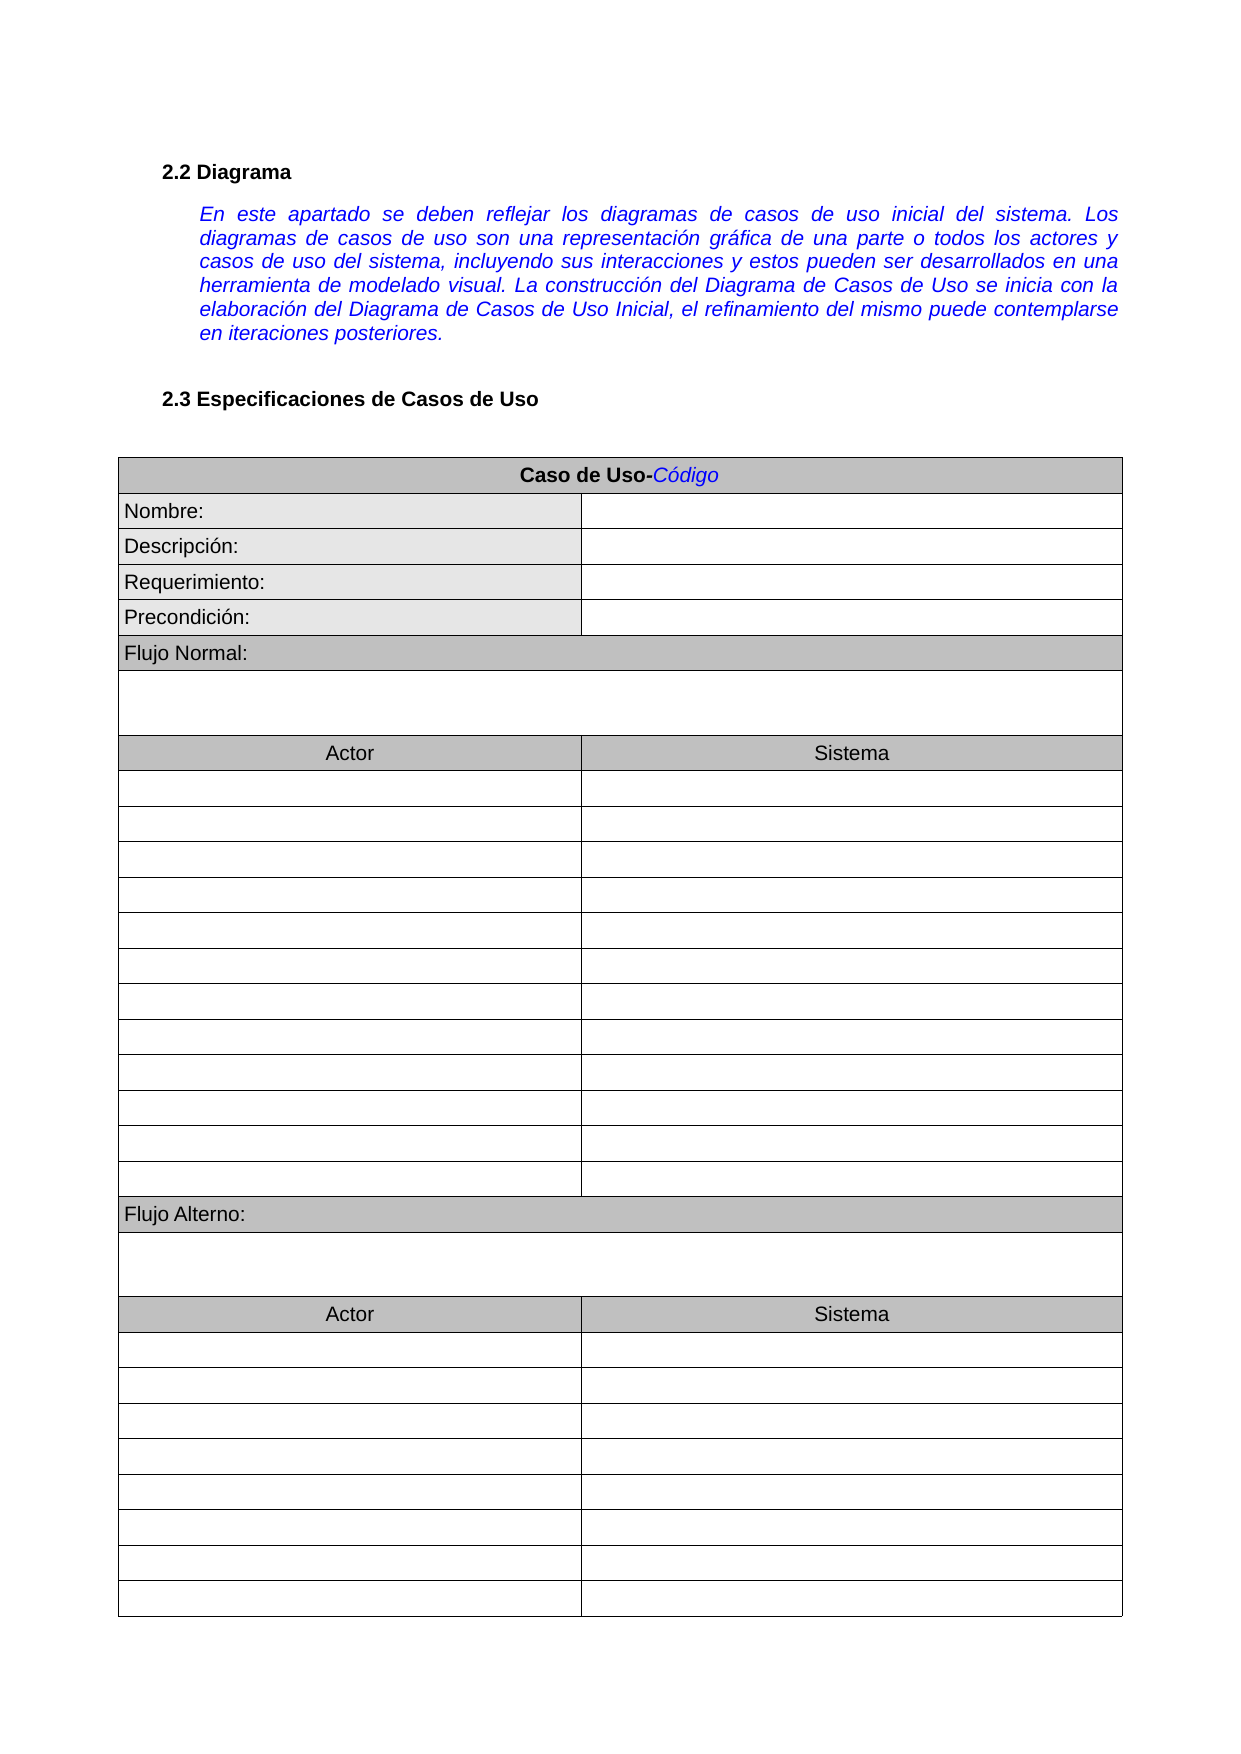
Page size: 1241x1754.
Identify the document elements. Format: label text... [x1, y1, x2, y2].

table_cell [582, 565, 1122, 599]
table_cell [119, 671, 1122, 735]
table_cell [582, 494, 1122, 528]
table_cell [119, 1368, 581, 1403]
table_cell [582, 1055, 1122, 1090]
text En este apartado se deben reflejar los diagramas de casos de uso inicial del sistema. Los diagramas de casos de uso son una representación gráfica de una parte o todos los actores y casos de uso del sistema, incluyendo sus interacciones y estos pueden ser desarrollados en una herramienta de modelado visual. La construcción del Diagrama de Casos de Uso se inicia con la elaboración del Diagrama de Casos de Uso Inicial, el refinamiento del mismo puede contemplarse en iteraciones posteriores. [199, 201, 1122, 345]
table_header Caso de Uso-Código [119, 458, 1122, 493]
table_cell [582, 1475, 1122, 1509]
table_cell [119, 1162, 581, 1196]
table_cell [119, 878, 581, 912]
table_cell [119, 913, 581, 948]
table_cell Sistema [582, 736, 1122, 770]
table_cell [119, 1510, 581, 1545]
table_cell [582, 600, 1122, 635]
table_cell Requerimiento: [119, 565, 581, 599]
table_cell [119, 1091, 581, 1125]
table_cell [582, 1546, 1122, 1580]
table_cell [582, 1126, 1122, 1161]
table_cell [119, 1546, 581, 1580]
table_cell [119, 842, 581, 877]
table_cell [582, 878, 1122, 912]
table_cell [119, 1126, 581, 1161]
table_cell [119, 807, 581, 841]
table_cell [119, 1020, 581, 1054]
table_cell Flujo Normal: [119, 636, 1122, 670]
table_cell [119, 1333, 581, 1367]
table_cell [582, 1333, 1122, 1367]
table_cell [582, 949, 1122, 983]
table_cell [582, 1368, 1122, 1403]
table_cell [582, 1404, 1122, 1438]
table_cell [582, 1510, 1122, 1545]
table_cell [582, 1581, 1122, 1616]
table_cell Descripción: [119, 529, 581, 564]
subtitle Especificaciones de Casos de Uso [156, 387, 1122, 411]
table_cell [582, 984, 1122, 1019]
table_cell [119, 1233, 1122, 1296]
table_cell [582, 1091, 1122, 1125]
table_cell [119, 1581, 581, 1616]
table_cell [582, 1439, 1122, 1474]
table_cell [582, 807, 1122, 841]
table_cell [119, 771, 581, 806]
table_cell [582, 913, 1122, 948]
table_cell [582, 529, 1122, 564]
table_cell Nombre: [119, 494, 581, 528]
table_cell [582, 842, 1122, 877]
table_cell [582, 771, 1122, 806]
table_cell [119, 1439, 581, 1474]
subtitle Diagrama [156, 160, 1122, 184]
table_cell [119, 984, 581, 1019]
table_cell [119, 949, 581, 983]
table_cell Sistema [582, 1297, 1122, 1332]
table_cell Actor [119, 1297, 581, 1332]
table_cell [582, 1162, 1122, 1196]
table_cell Precondición: [119, 600, 581, 635]
table_cell Flujo Alterno: [119, 1197, 1122, 1232]
table_cell Actor [119, 736, 581, 770]
table_cell [119, 1404, 581, 1438]
table_cell [119, 1475, 581, 1509]
table_cell [119, 1055, 581, 1090]
table_cell [582, 1020, 1122, 1054]
